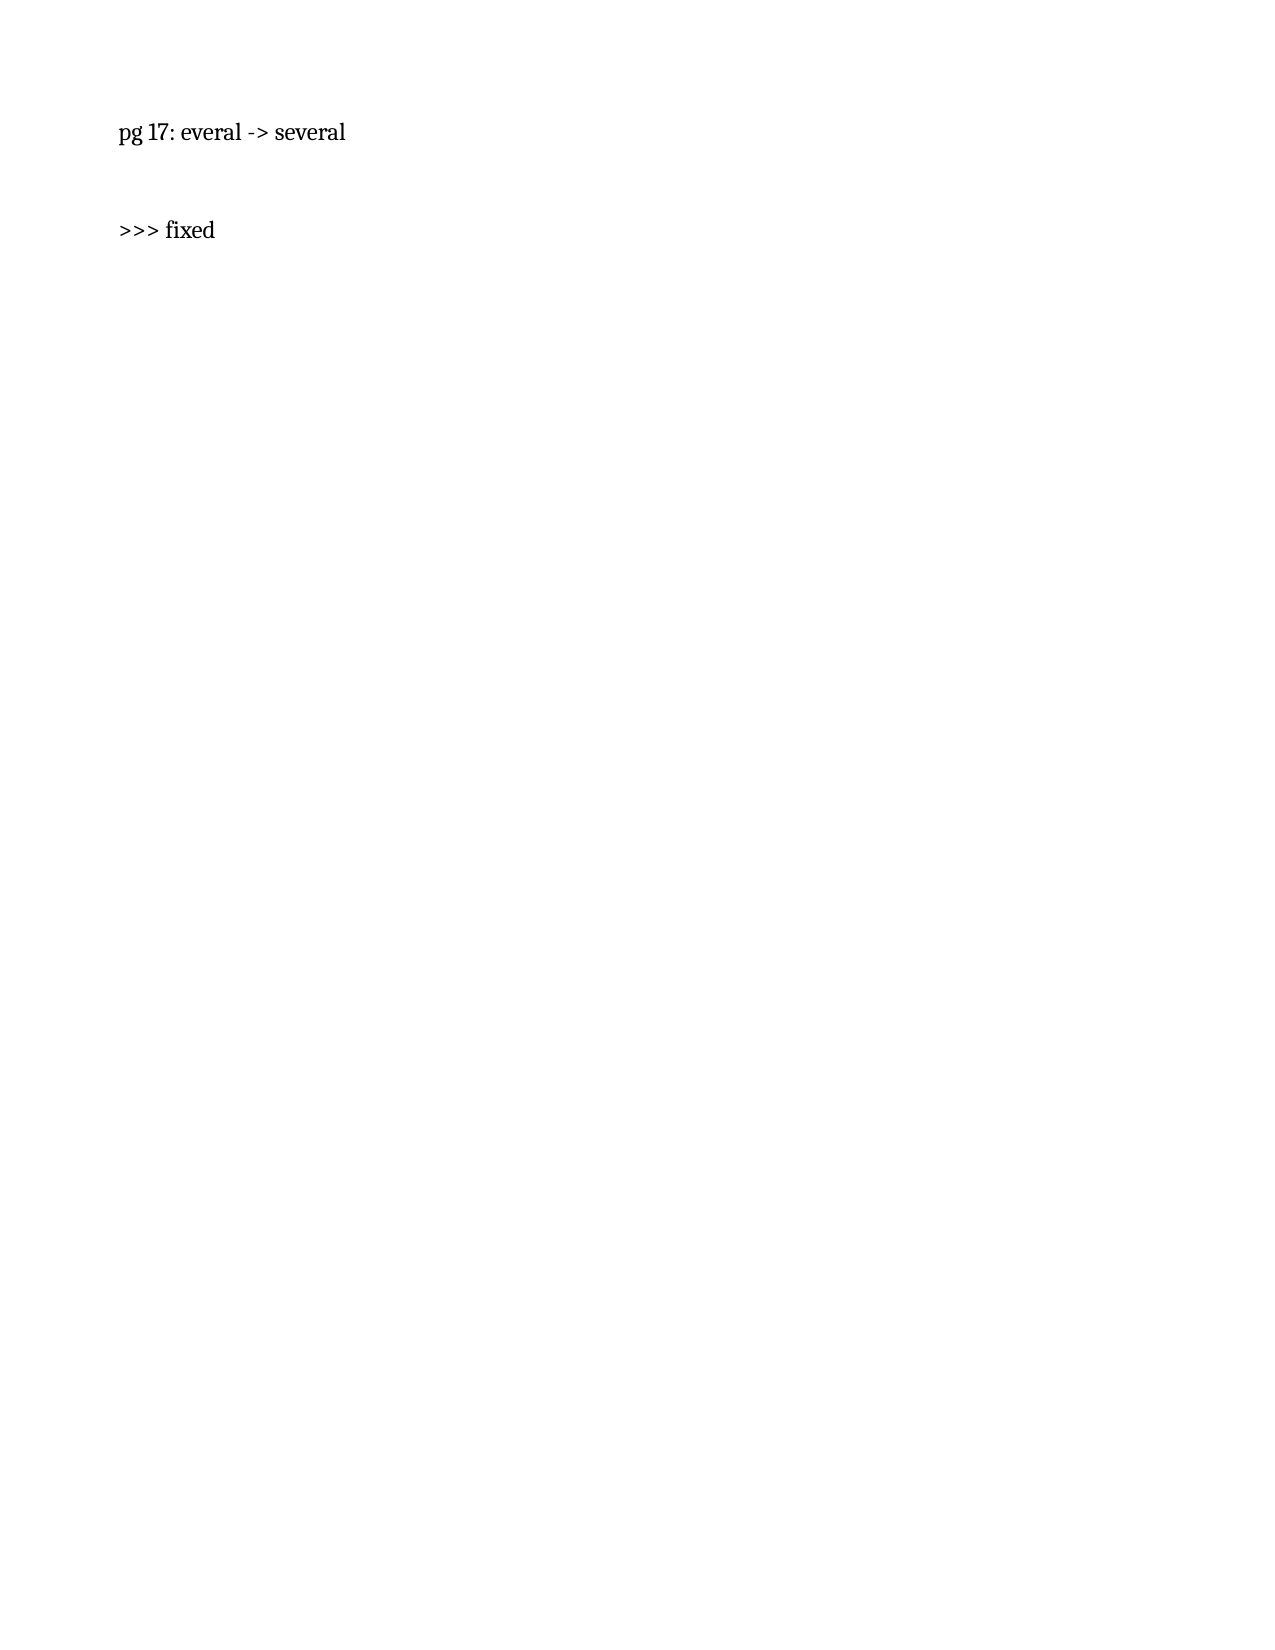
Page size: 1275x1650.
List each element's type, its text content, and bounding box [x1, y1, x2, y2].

text >>> fixed [118, 216, 1157, 245]
text pg 17: everal -> several [118, 118, 1157, 147]
